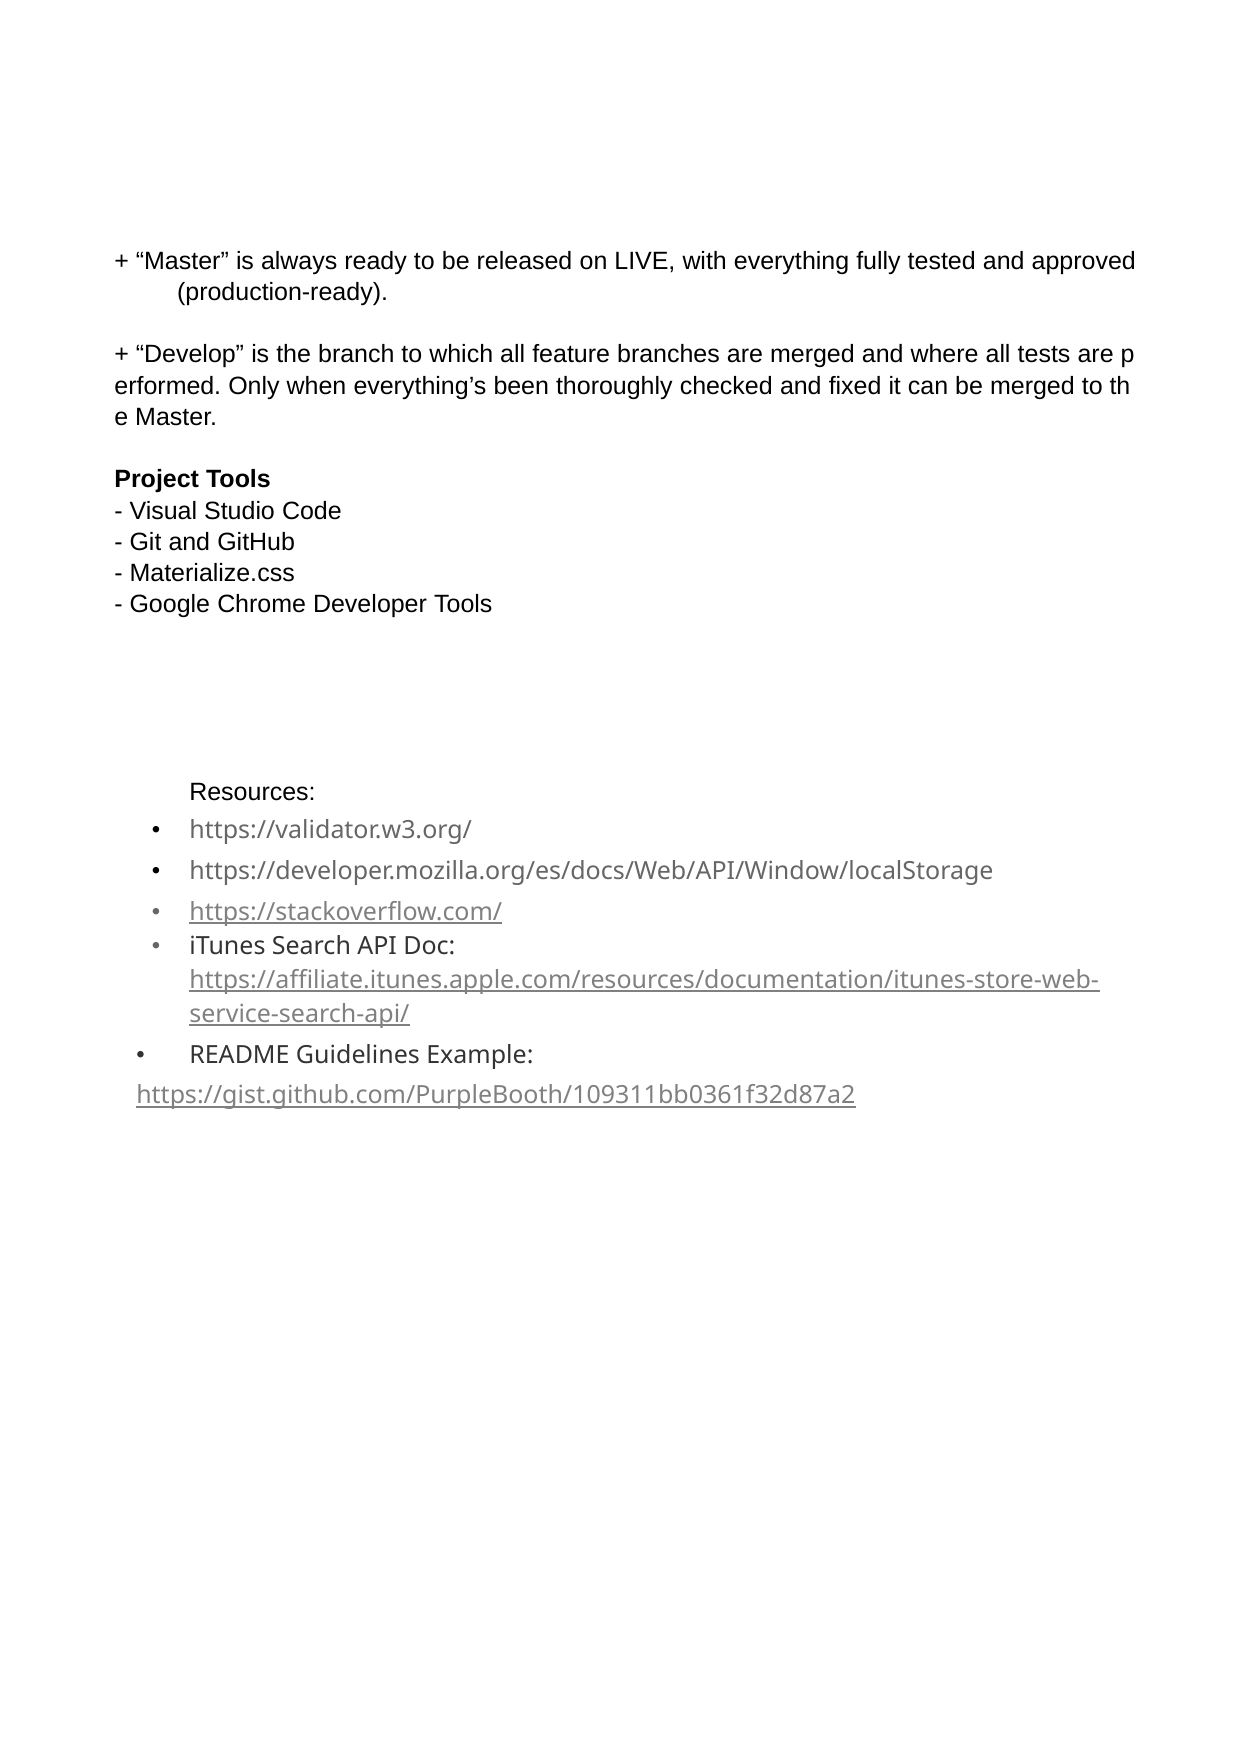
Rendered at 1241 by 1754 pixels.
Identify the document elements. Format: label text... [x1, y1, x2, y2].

list iTunes Search API Doc: https://affiliate.itunes.apple.com/resources/documentation/itunes-store-web-service-search-api/ [152, 927, 1142, 1030]
text - Git and GitHub [114, 524, 1142, 556]
list https://gist.github.com/PurpleBooth/109311bb0361f32d87a2 [136, 1070, 1142, 1111]
list https://developer.mozilla.org/es/docs/Web/API/Window/localStorage [152, 846, 1142, 887]
text + “Master” is always ready to be released on LIVE, with everything fully tested and approved (production-ready). [114, 243, 1142, 306]
list Resources: [152, 774, 1142, 806]
text - Visual Studio Code [114, 493, 1142, 524]
list https://stackoverflow.com/ [152, 887, 1142, 927]
list README Guidelines Example: [136, 1030, 1142, 1070]
text - Materialize.css [114, 556, 1142, 587]
text + “Develop” is the branch to which all feature branches are merged and where all tests are performed. Only when everything’s been thoroughly checked and fixed it can be merged to the Master. [114, 337, 1142, 431]
text - Google Chrome Developer Tools [114, 587, 1142, 618]
list https://validator.w3.org/ [152, 806, 1142, 846]
text Project Tools [114, 462, 1142, 493]
